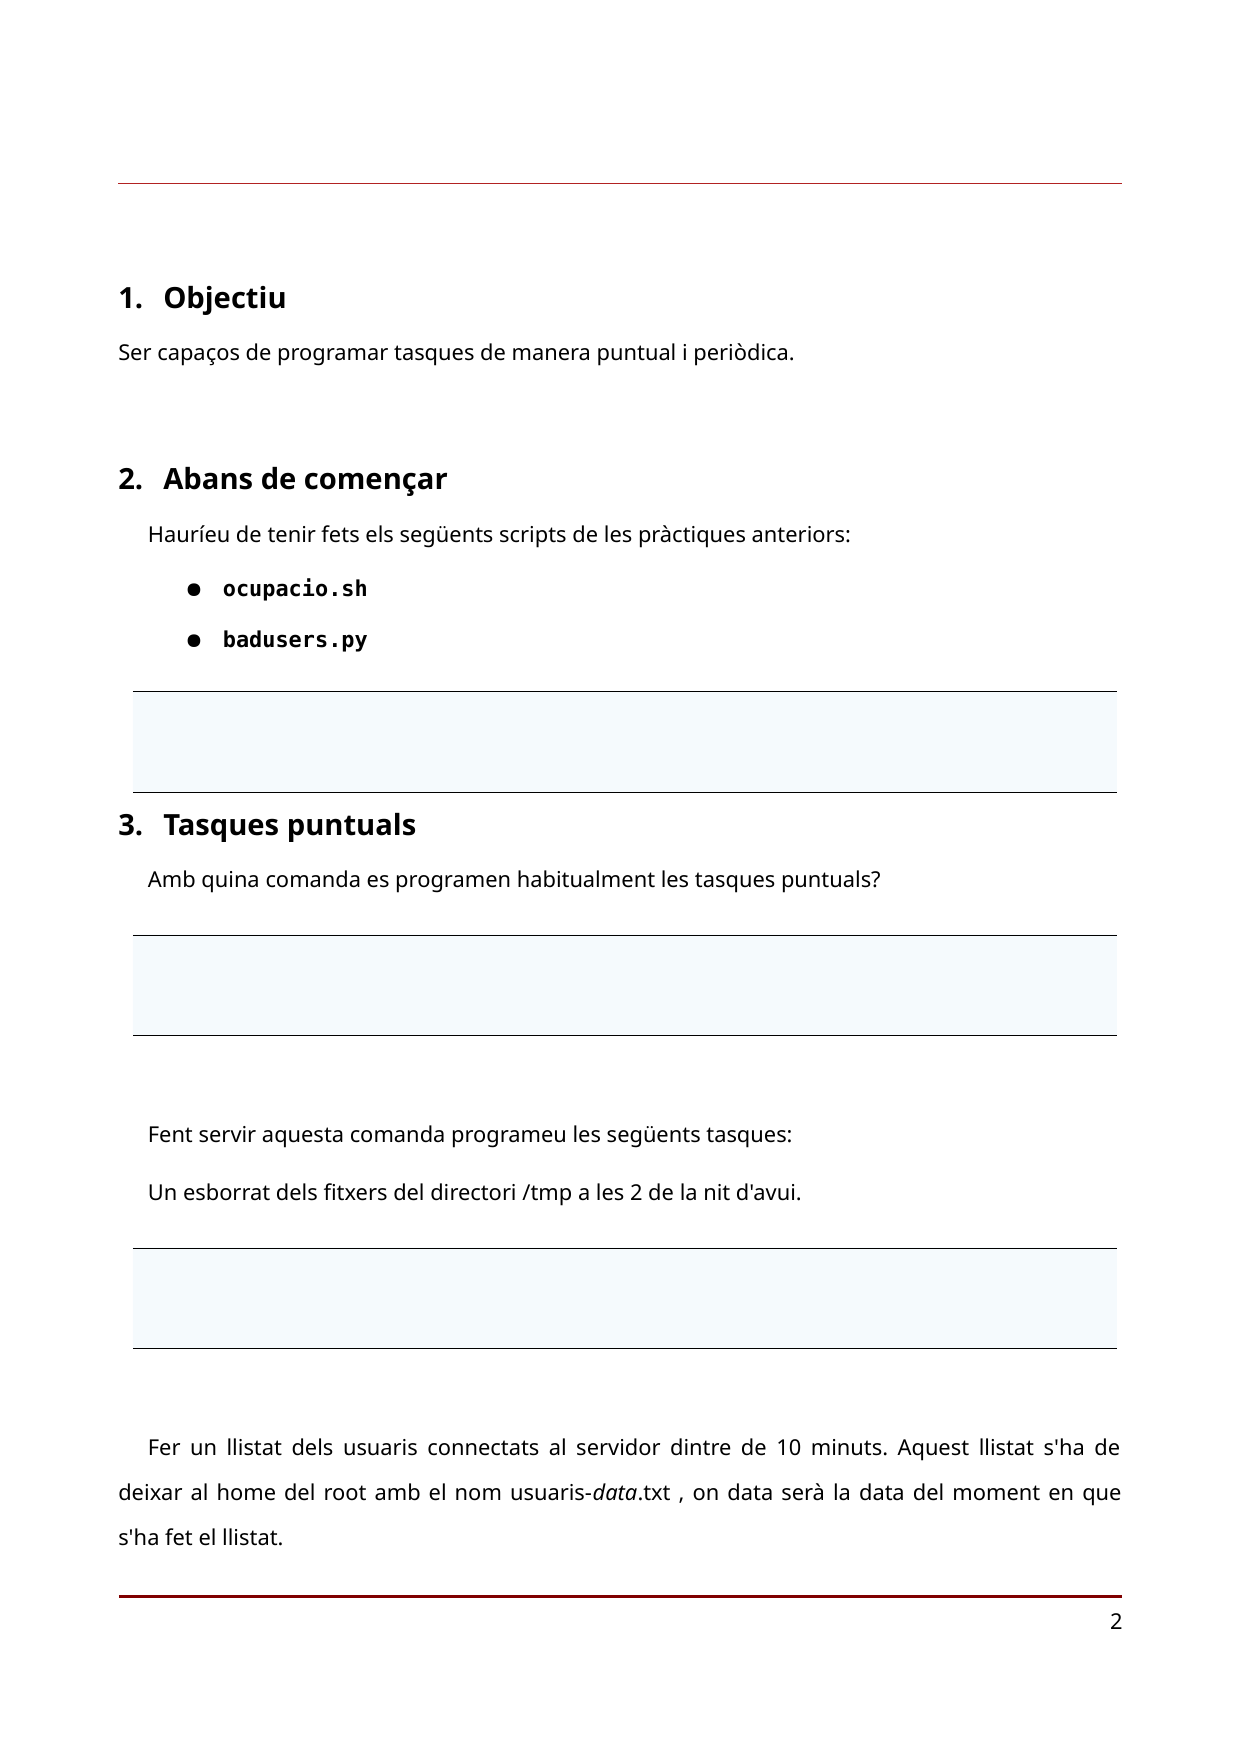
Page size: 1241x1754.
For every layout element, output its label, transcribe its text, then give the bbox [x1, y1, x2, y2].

text Fer un llistat dels usuaris connectats al servidor dintre de 10 minuts. Aquest llistat s'ha de deixar al home del root amb el nom usuaris-data.txt , on data serà la data del moment en que s'ha fet el llistat. [118, 1432, 1122, 1551]
list badusers.py [156, 627, 1122, 652]
subtitle Objectiu [118, 277, 1122, 317]
text Un esborrat dels fitxers del directori /tmp a les 2 de la nit d'avui. [118, 1177, 1122, 1206]
text Fent servir aquesta comanda programeu les següents tasques: [118, 1119, 1122, 1149]
text Ser capaços de programar tasques de manera puntual i periòdica. [118, 337, 1122, 367]
text Amb quina comanda es programen habitualment les tasques puntuals? [118, 864, 1122, 894]
subtitle Abans de començar [118, 459, 1122, 498]
text Hauríeu de tenir fets els següents scripts de les pràctiques anteriors: [118, 519, 1122, 548]
list ocupacio.sh [156, 576, 1122, 601]
subtitle Tasques puntuals [118, 684, 1122, 843]
